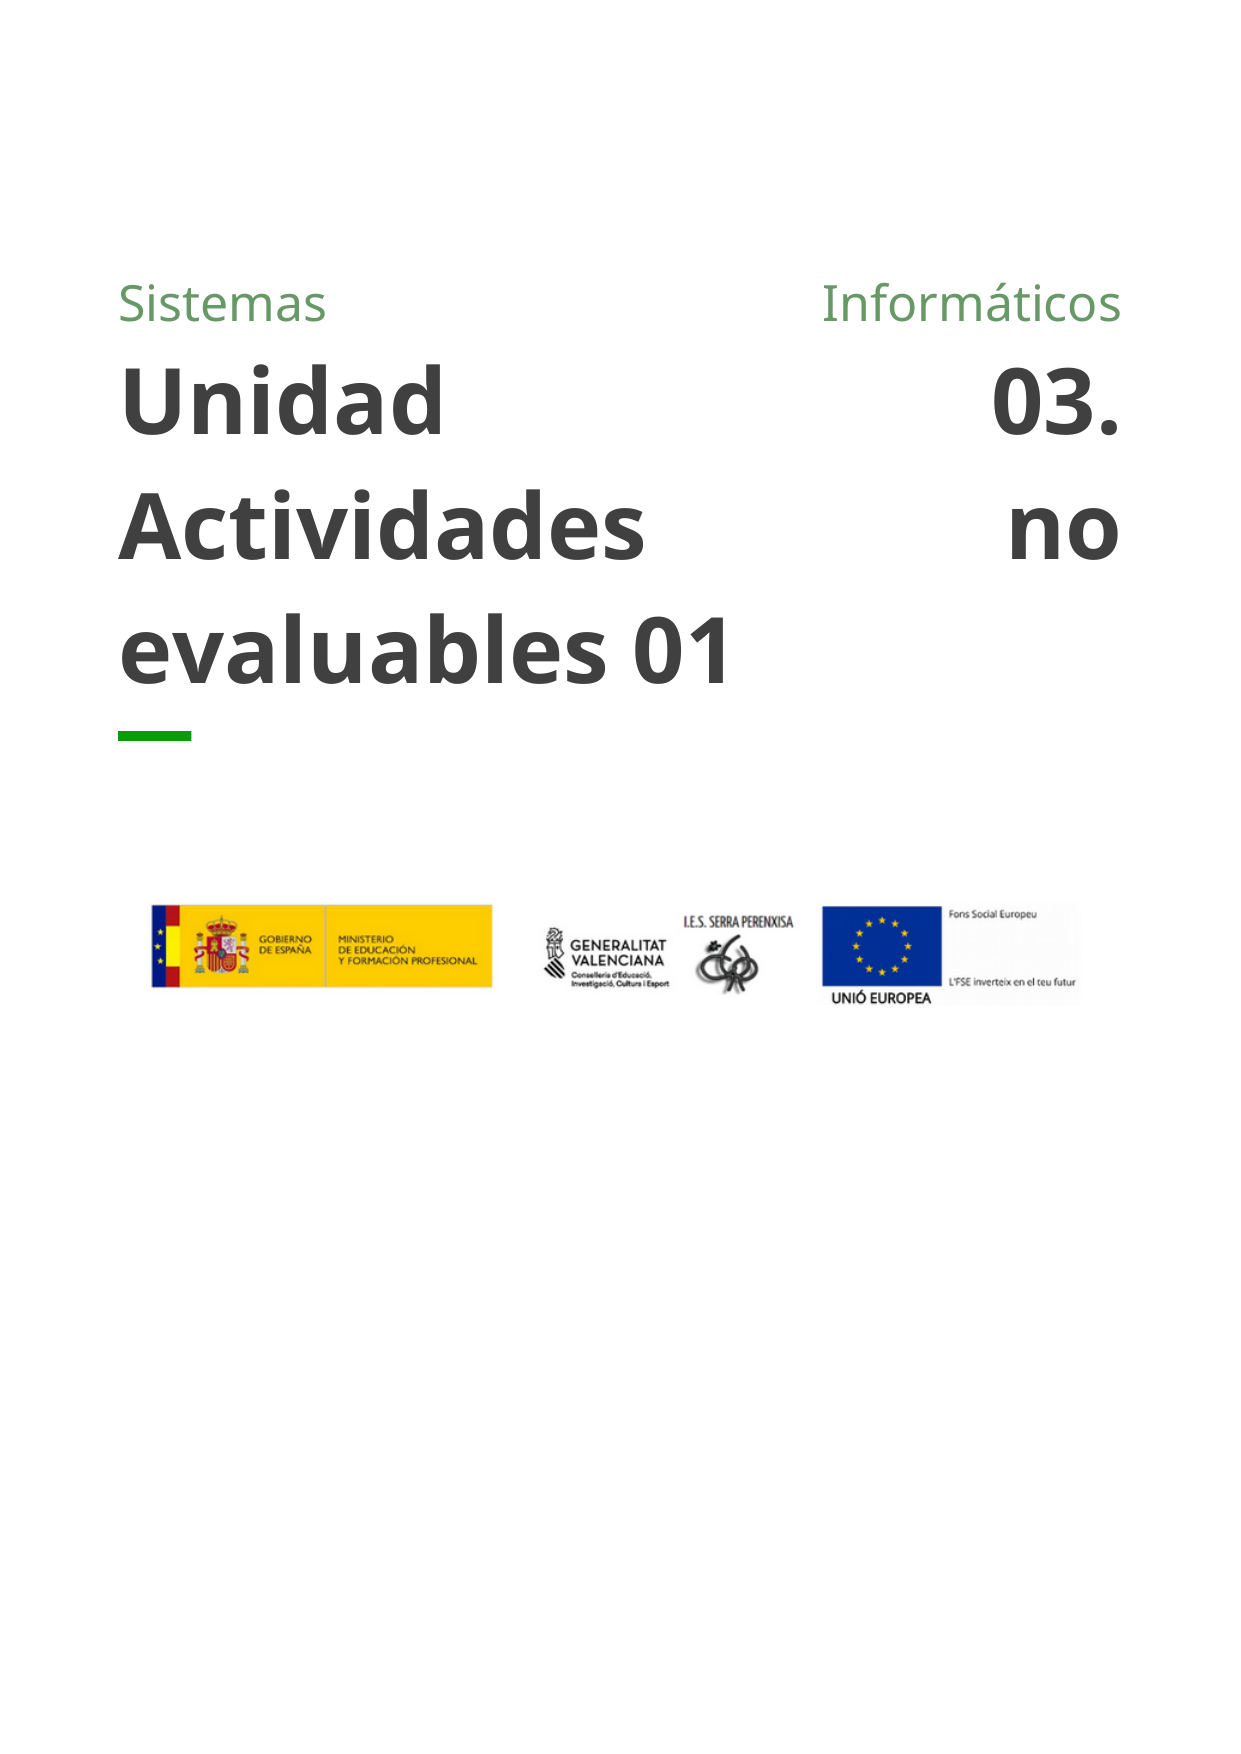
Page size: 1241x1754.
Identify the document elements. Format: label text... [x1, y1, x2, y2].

picture [118, 885, 1123, 1005]
title Sistemas Informáticos Unidad 03. Actividades no evaluables 01 [118, 268, 1122, 711]
picture [118, 731, 192, 741]
